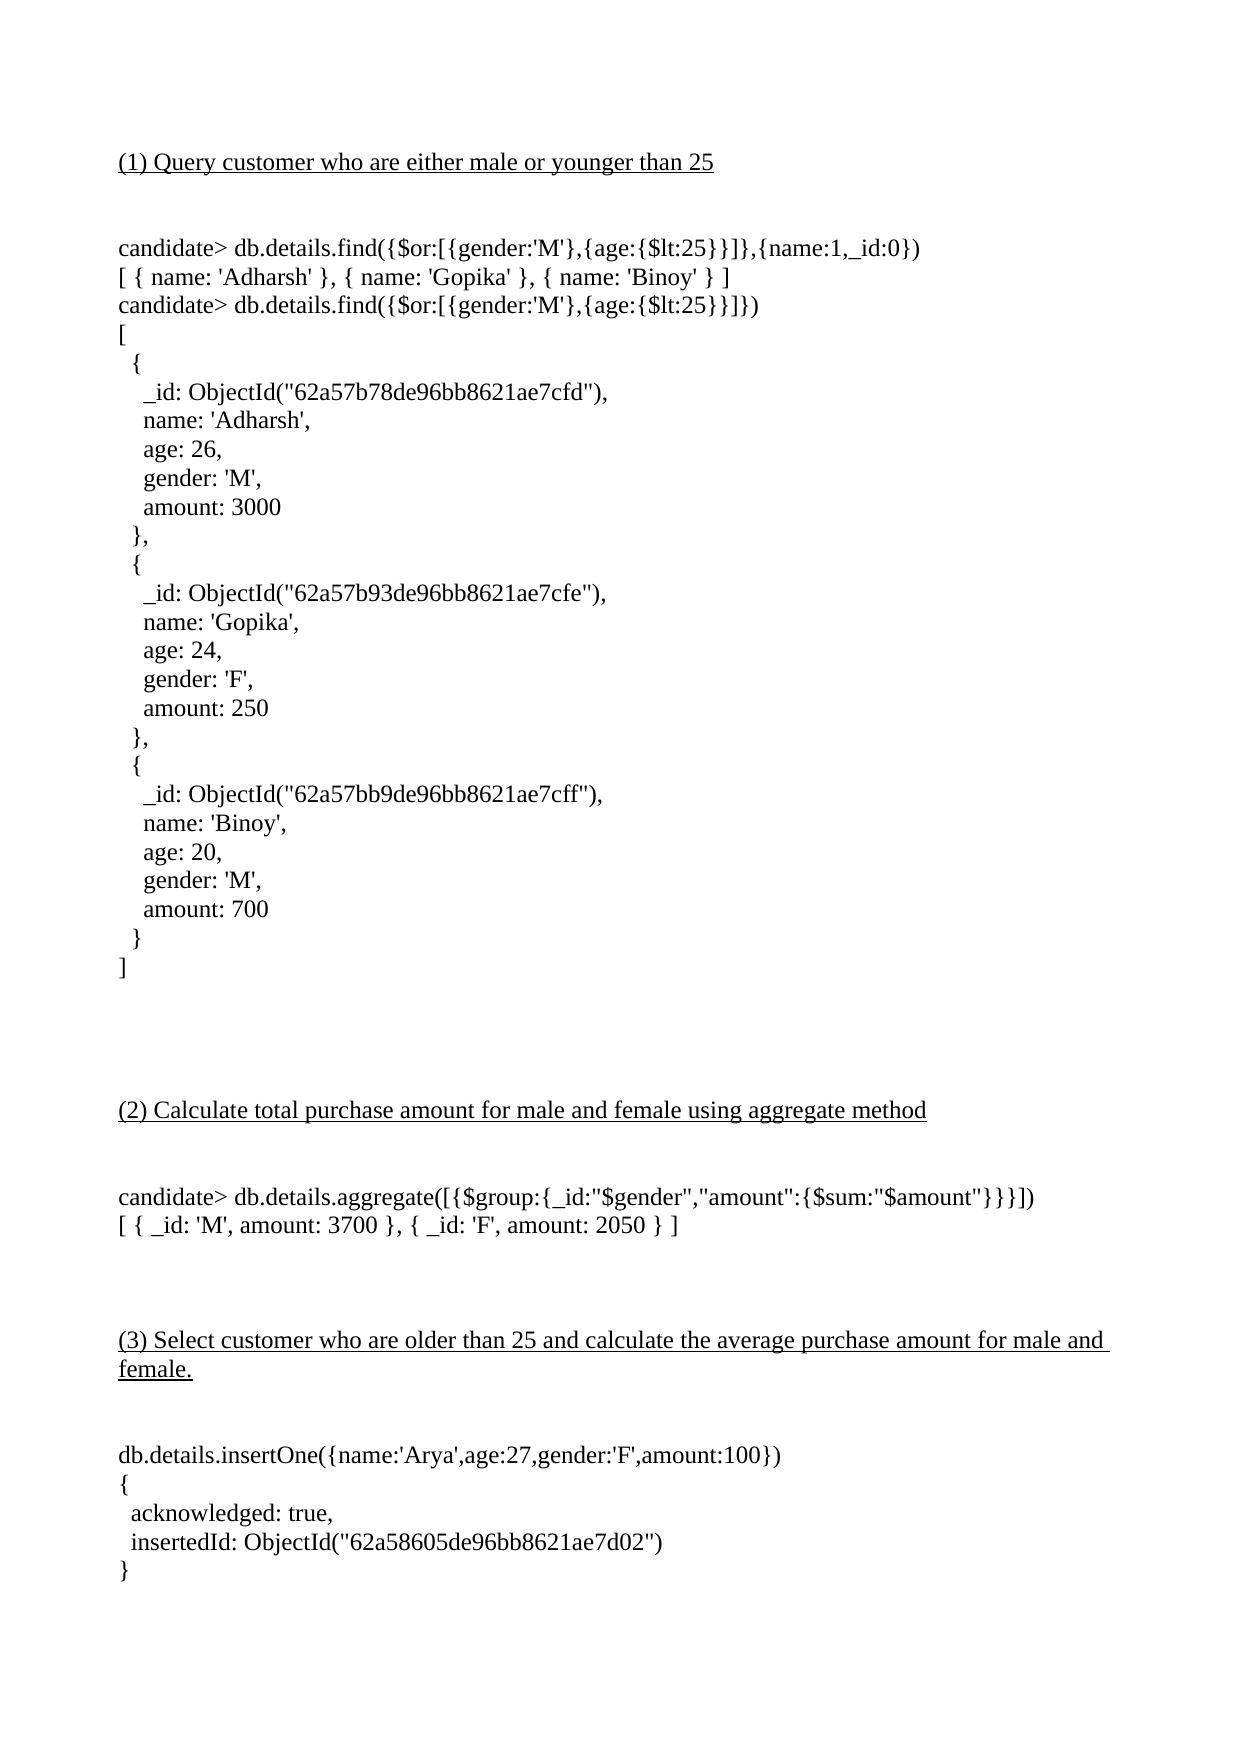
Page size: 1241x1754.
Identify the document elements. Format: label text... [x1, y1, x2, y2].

text gender: 'M', [118, 463, 1122, 492]
text [ [118, 319, 1122, 348]
text (1) Query customer who are either male or younger than 25 [118, 147, 1122, 176]
text [ { name: 'Adharsh' }, { name: 'Gopika' }, { name: 'Binoy' } ] [118, 262, 1122, 291]
text { [118, 751, 1122, 779]
text ] [118, 952, 1122, 981]
text candidate> db.details.find({$or:[{gender:'M'},{age:{$lt:25}}]},{name:1,_id:0}) [118, 233, 1122, 262]
text gender: 'F', [118, 664, 1122, 693]
text [ { _id: 'M', amount: 3700 }, { _id: 'F', amount: 2050 } ] [118, 1211, 1122, 1239]
text age: 20, [118, 837, 1122, 866]
text acknowledged: true, [118, 1498, 1122, 1527]
text } [118, 923, 1122, 952]
text { [118, 549, 1122, 578]
text (2) Calculate total purchase amount for male and female using aggregate method [118, 1096, 1122, 1124]
text name: 'Adharsh', [118, 406, 1122, 434]
text insertedId: ObjectId("62a58605de96bb8621ae7d02") [118, 1527, 1122, 1556]
text (3) Select customer who are older than 25 and calculate the average purchase amount for male and female. [118, 1326, 1122, 1383]
text gender: 'M', [118, 866, 1122, 894]
text amount: 3000 [118, 492, 1122, 521]
text } [118, 1556, 1122, 1584]
text { [118, 1469, 1122, 1498]
text candidate> db.details.aggregate([{$group:{_id:"$gender","amount":{$sum:"$amount"}}}]) [118, 1182, 1122, 1211]
text age: 24, [118, 636, 1122, 664]
text _id: ObjectId("62a57b93de96bb8621ae7cfe"), [118, 578, 1122, 607]
text amount: 700 [118, 894, 1122, 923]
text }, [118, 521, 1122, 549]
text _id: ObjectId("62a57bb9de96bb8621ae7cff"), [118, 779, 1122, 808]
text candidate> db.details.find({$or:[{gender:'M'},{age:{$lt:25}}]}) [118, 291, 1122, 319]
text name: 'Gopika', [118, 607, 1122, 636]
text age: 26, [118, 434, 1122, 463]
text }, [118, 722, 1122, 751]
text { [118, 348, 1122, 377]
text amount: 250 [118, 693, 1122, 722]
text db.details.insertOne({name:'Arya',age:27,gender:'F',amount:100}) [118, 1441, 1122, 1469]
text _id: ObjectId("62a57b78de96bb8621ae7cfd"), [118, 377, 1122, 406]
text name: 'Binoy', [118, 808, 1122, 837]
